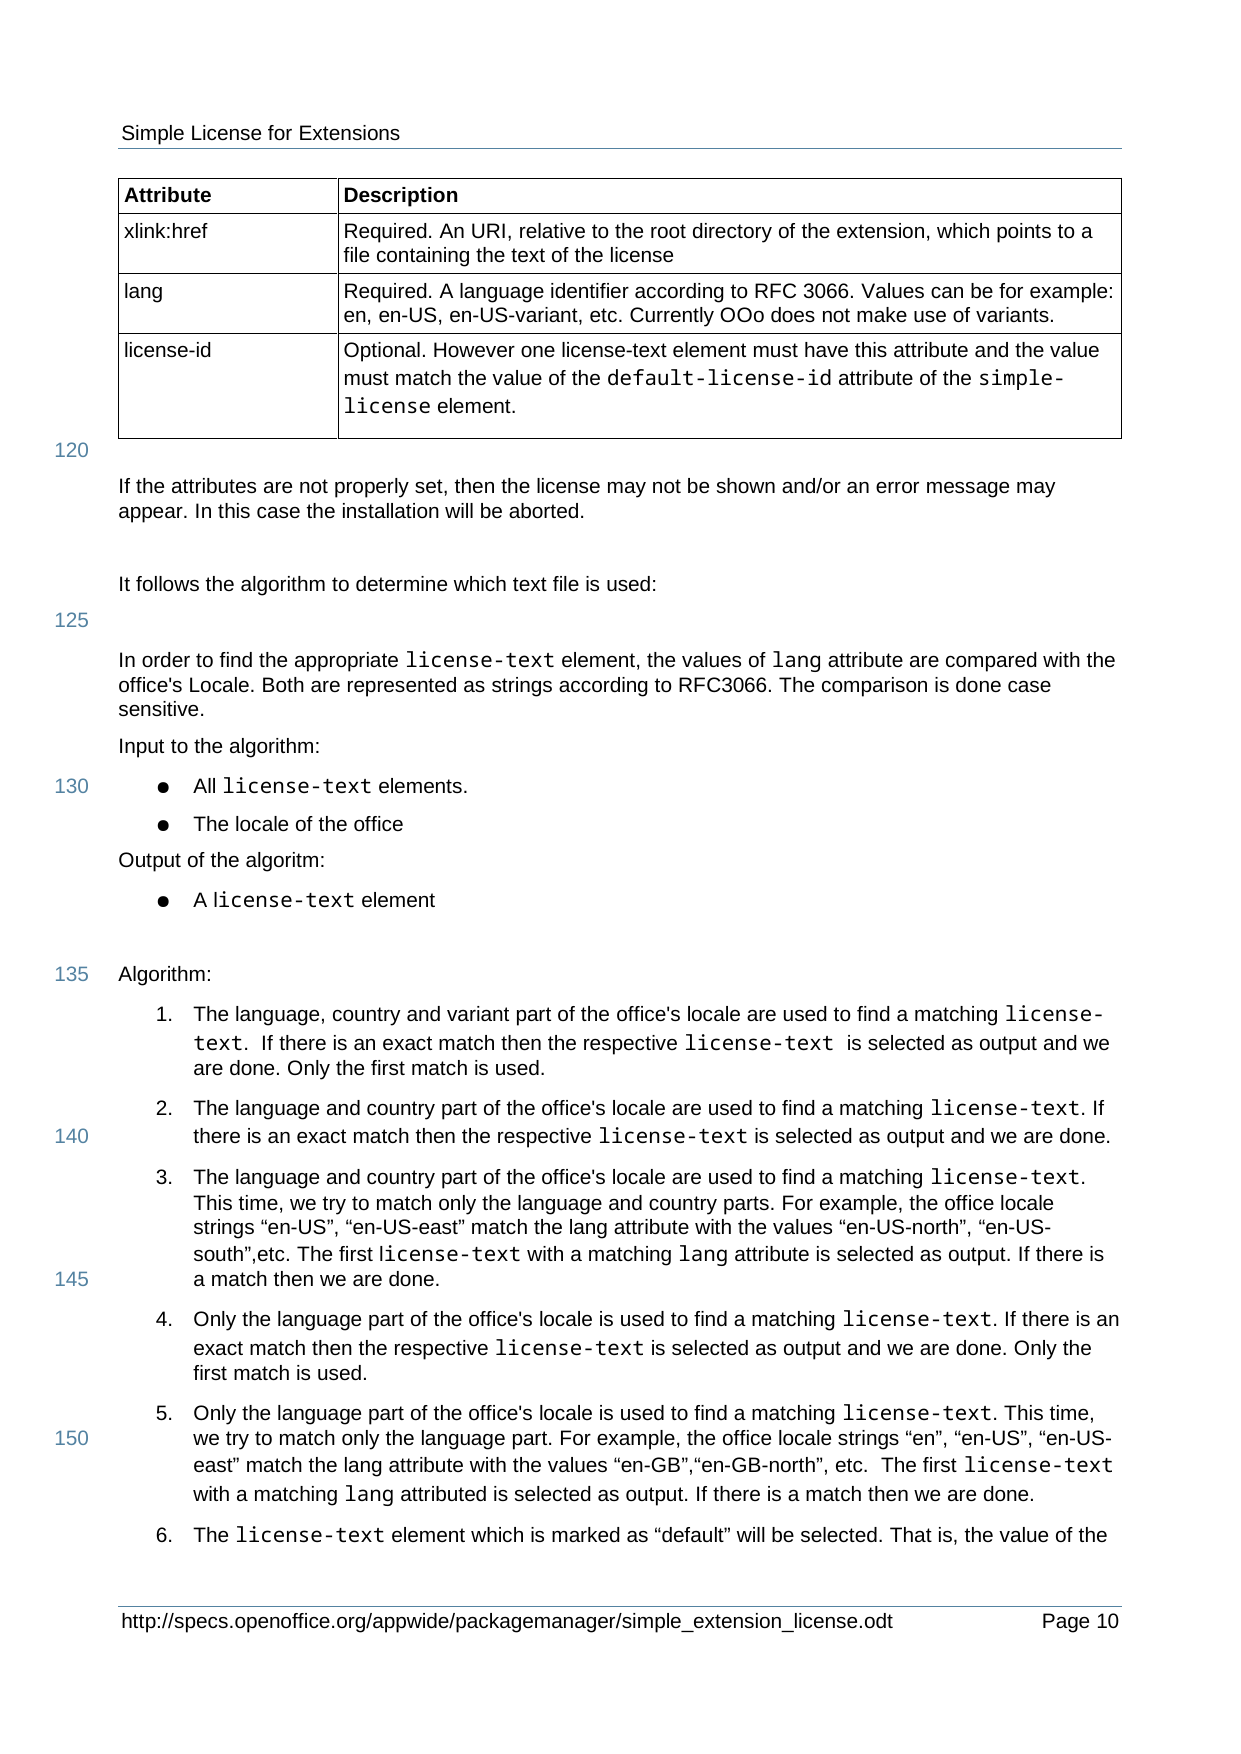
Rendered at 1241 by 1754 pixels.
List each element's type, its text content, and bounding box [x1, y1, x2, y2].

text It follows the algorithm to determine which text file is used: [118, 572, 1122, 596]
table_cell license-id [119, 334, 337, 438]
text Algorithm: [118, 962, 1122, 986]
list Only the language part of the office's locale is used to find a matching license-text. This time, we try to match only the language part. For example, the office locale strings “en”, “en-US”, “en-US-east” match the lang attribute with the values “en-GB”,“en-GB-north”, etc. The first license-text with a matching lang attributed is selected as output. If there is a match then we are done. [156, 1397, 1122, 1507]
table_cell Optional. However one license-text element must have this attribute and the value must match the value of the default-license-id attribute of the simple-license element. [339, 334, 1121, 438]
table_cell xlink:href [119, 214, 337, 273]
list The language and country part of the office's locale are used to find a matching license-text. If there is an exact match then the respective license-text is selected as output and we are done. [156, 1092, 1122, 1149]
list The language, country and variant part of the office's locale are used to find a matching license-text. If there is an exact match then the respective license-text is selected as output and we are done. Only the first match is used. [156, 999, 1122, 1080]
list The license-text element which is marked as “default” will be selected. That is, the value of the [156, 1520, 1122, 1548]
list All license-text elements. [156, 771, 1122, 799]
text If the attributes are not properly set, then the license may not be shown and/or an error message may appear. In this case the installation will be aborted. [118, 474, 1122, 523]
table_cell Required. A language identifier according to RFC 3066. Values can be for example: en, en-US, en-US-variant, etc. Currently OOo does not make use of variants. [339, 274, 1121, 333]
table_cell Required. An URI, relative to the root directory of the extension, which points to a file containing the text of the license [339, 214, 1121, 273]
table_header Attribute [119, 179, 337, 213]
table_header Description [339, 179, 1121, 213]
list The language and country part of the office's locale are used to find a matching license-text. This time, we try to match only the language and country parts. For example, the office locale strings “en-US”, “en-US-east” match the lang attribute with the values “en-US-north”, “en-US-south”,etc. The first license-text with a matching lang attribute is selected as output. If there is a match then we are done. [156, 1162, 1122, 1291]
table_cell lang [119, 274, 337, 333]
list The locale of the office [156, 812, 1122, 836]
list Only the language part of the office's locale is used to find a matching license-text. If there is an exact match then the respective license-text is selected as output and we are done. Only the first match is used. [156, 1304, 1122, 1385]
text Output of the algoritm: [118, 848, 1122, 872]
text In order to find the appropriate license-text element, the values of lang attribute are compared with the office's Locale. Both are represented as strings according to RFC3066. The comparison is done case sensitive. [118, 645, 1122, 721]
list A license-text element [156, 885, 1122, 913]
text Input to the algorithm: [118, 734, 1122, 758]
